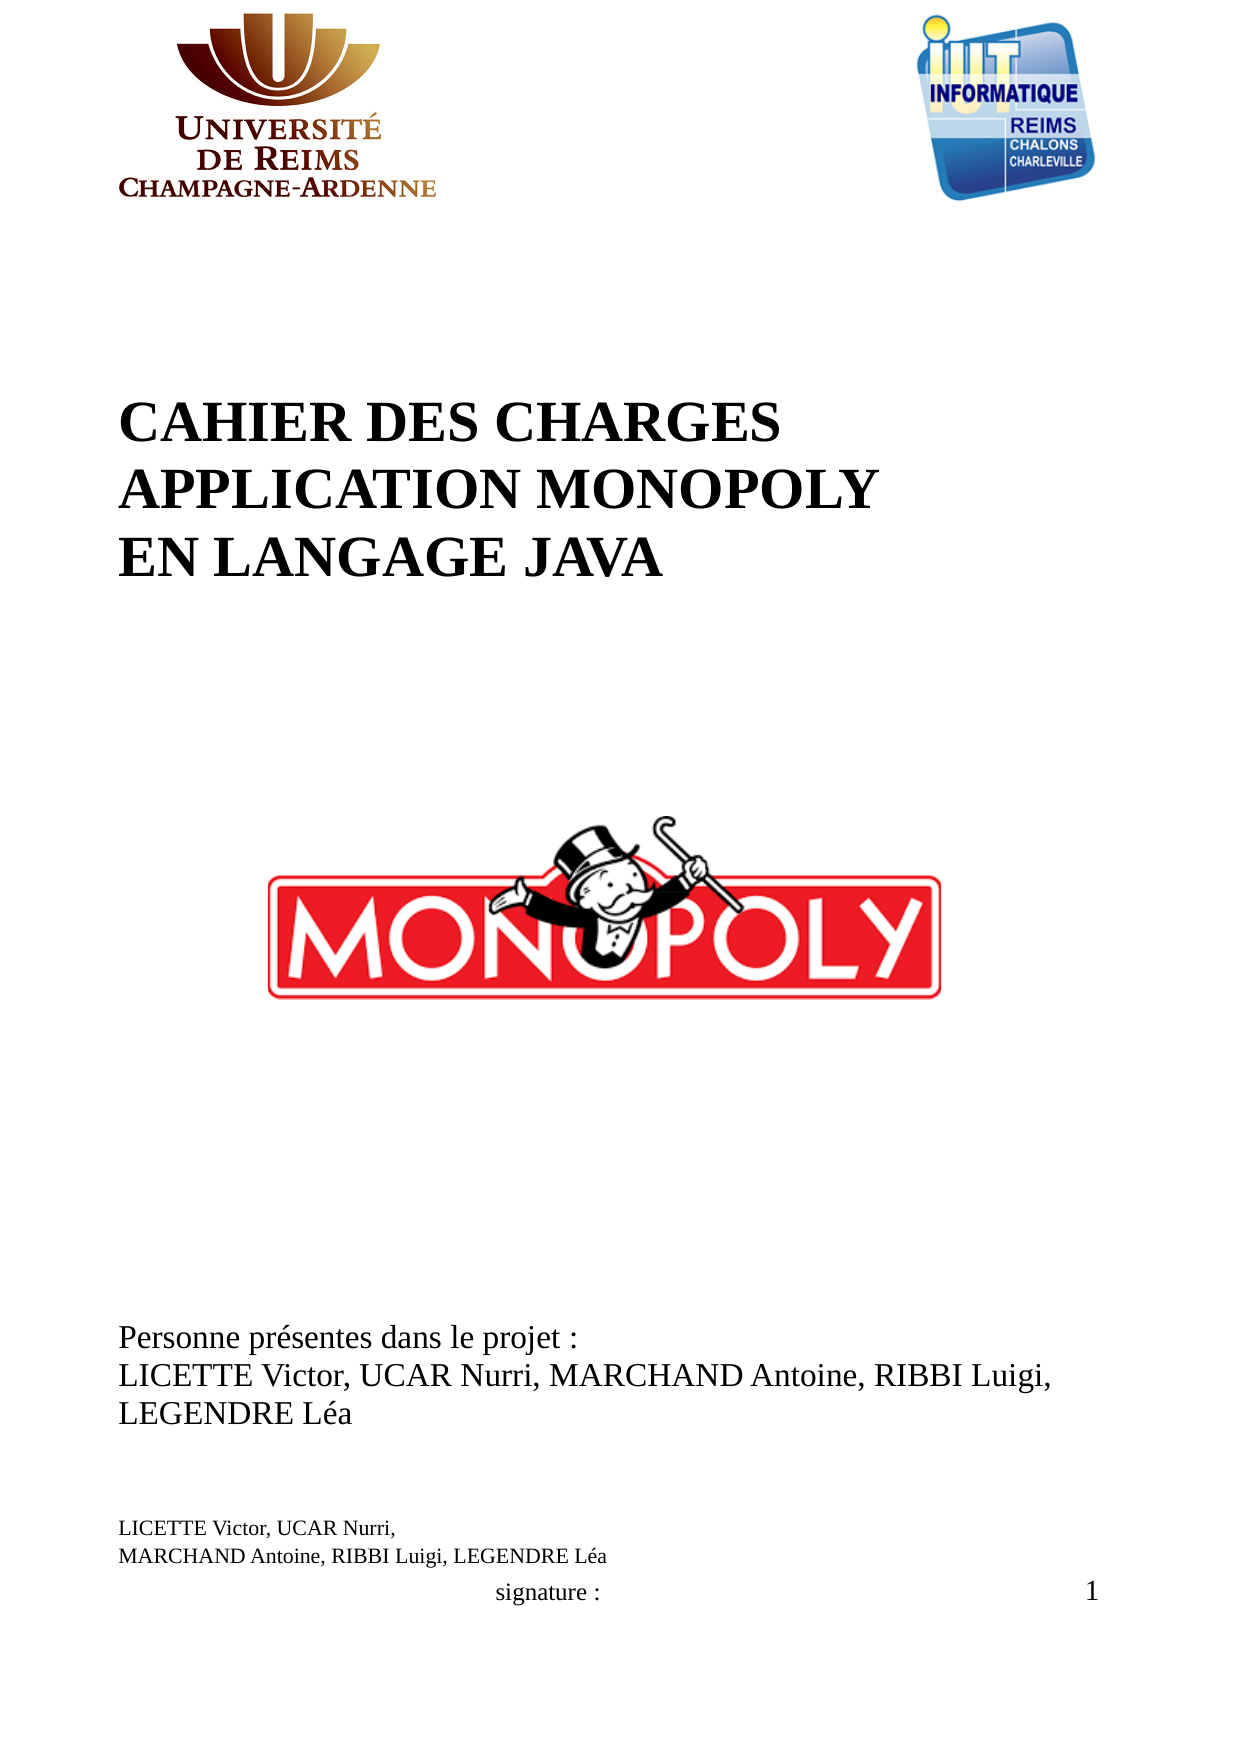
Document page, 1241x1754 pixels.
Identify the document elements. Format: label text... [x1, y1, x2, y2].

text Personne présentes dans le projet : [118, 1317, 1122, 1355]
text LICETTE Victor, UCAR Nurri, MARCHAND Antoine, RIBBI Luigi, LEGENDRE Léa [118, 1355, 1122, 1432]
picture [899, 0, 1120, 220]
picture [117, 0, 437, 211]
text CAHIER DES CHARGES APPLICATION MONOPOLY [118, 387, 1122, 522]
text EN LANGAGE JAVA [118, 522, 1122, 589]
picture [267, 816, 942, 1000]
